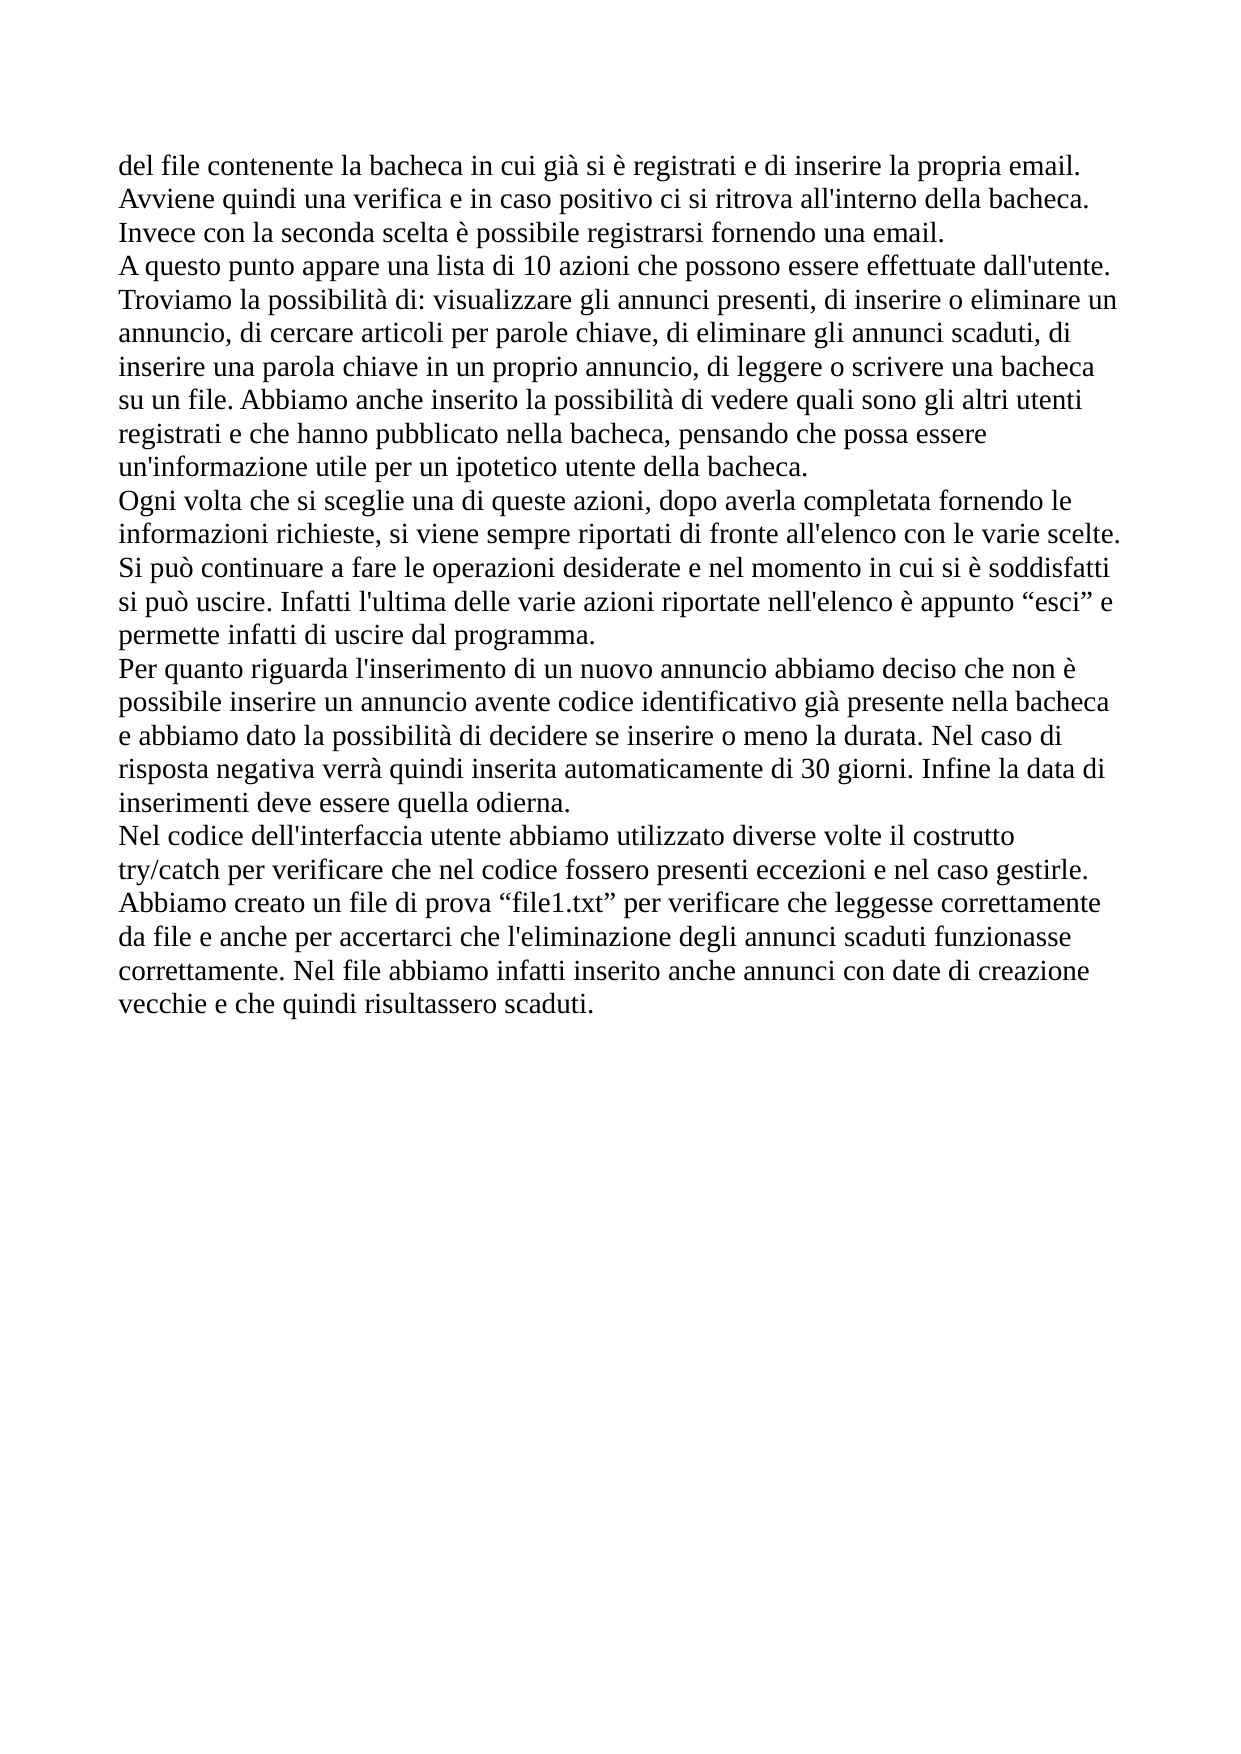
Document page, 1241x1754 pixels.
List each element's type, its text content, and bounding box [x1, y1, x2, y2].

text Ogni volta che si sceglie una di queste azioni, dopo averla completata fornendo le informazioni richieste, si viene sempre riportati di fronte all'elenco con le varie scelte. Si può continuare a fare le operazioni desiderate e nel momento in cui si è soddisfatti si può uscire. Infatti l'ultima delle varie azioni riportate nell'elenco è appunto “esci” e permette infatti di uscire dal programma. [118, 483, 1122, 651]
text A questo punto appare una lista di 10 azioni che possono essere effettuate dall'utente. Troviamo la possibilità di: visualizzare gli annunci presenti, di inserire o eliminare un annuncio, di cercare articoli per parole chiave, di eliminare gli annunci scaduti, di inserire una parola chiave in un proprio annuncio, di leggere o scrivere una bacheca su un file. Abbiamo anche inserito la possibilità di vedere quali sono gli altri utenti registrati e che hanno pubblicato nella bacheca, pensando che possa essere un'informazione utile per un ipotetico utente della bacheca. [118, 248, 1122, 483]
text Invece con la seconda scelta è possibile registrarsi fornendo una email. [118, 215, 1122, 248]
text Per quanto riguarda l'inserimento di un nuovo annuncio abbiamo deciso che non è possibile inserire un annuncio avente codice identificativo già presente nella bacheca e abbiamo dato la possibilità di decidere se inserire o meno la durata. Nel caso di risposta negativa verrà quindi inserita automaticamente di 30 giorni. Infine la data di inserimenti deve essere quella odierna. [118, 651, 1122, 818]
text Nel codice dell'interfaccia utente abbiamo utilizzato diverse volte il costrutto try/catch per verificare che nel codice fossero presenti eccezioni e nel caso gestirle. [118, 818, 1122, 886]
text del file contenente la bacheca in cui già si è registrati e di inserire la propria email. Avviene quindi una verifica e in caso positivo ci si ritrova all'interno della bacheca. [118, 148, 1122, 215]
text Abbiamo creato un file di prova “file1.txt” per verificare che leggesse correttamente da file e anche per accertarci che l'eliminazione degli annunci scaduti funzionasse correttamente. Nel file abbiamo infatti inserito anche annunci con date di creazione vecchie e che quindi risultassero scaduti. [118, 886, 1122, 1020]
